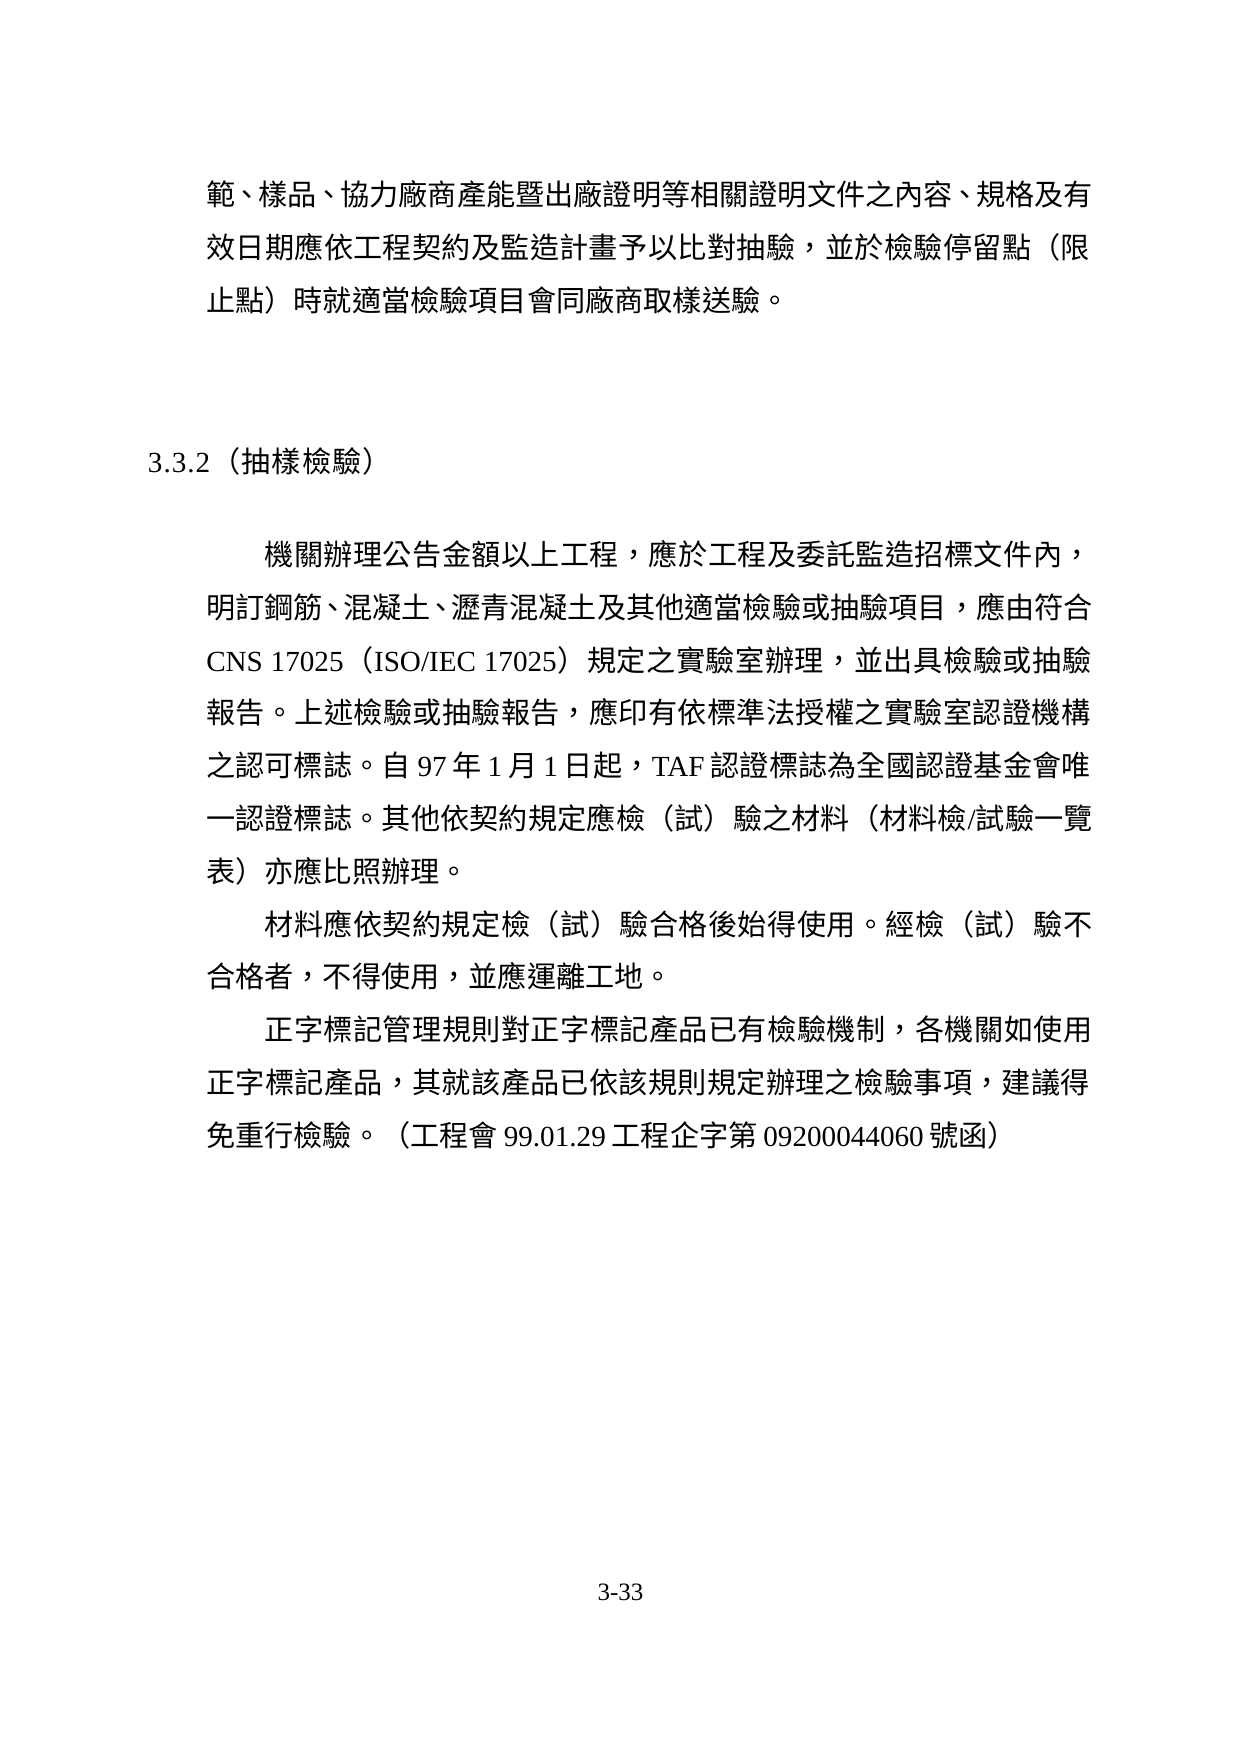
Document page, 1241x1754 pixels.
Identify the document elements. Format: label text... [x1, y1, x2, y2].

text 正字標記管理規則對正字標記產品已有檢驗機制，各機關如使用正字標記產品，其就該產品已依該規則規定辦理之檢驗事項，建議得免重行檢驗。（工程會99.01.29工程企字第09200044060號函） [206, 1007, 1092, 1155]
text 材料應依契約規定檢（試）驗合格後始得使用。經檢（試）驗不合格者，不得使用，並應運離工地。 [206, 901, 1092, 996]
subtitle 3.3.2（抽樣檢驗） [148, 439, 1092, 481]
text 機關辦理公告金額以上工程，應於工程及委託監造招標文件內，明訂鋼筋、混凝土、瀝青混凝土及其他適當檢驗或抽驗項目，應由符合CNS 17025（ISO/IEC 17025）規定之實驗室辦理，並出具檢驗或抽驗報告。上述檢驗或抽驗報告，應印有依標準法授權之實驗室認證機構之認可標誌。自97年1月1日起，TAF認證標誌為全國認證基金會唯一認證標誌。其他依契約規定應檢（試）驗之材料（材料檢/試驗一覽表）亦應比照辦理。 [206, 531, 1092, 891]
text 範、樣品、協力廠商產能暨出廠證明等相關證明文件之內容、規格及有效日期應依工程契約及監造計畫予以比對抽驗，並於檢驗停留點（限止點）時就適當檢驗項目會同廠商取樣送驗。 [206, 172, 1092, 320]
